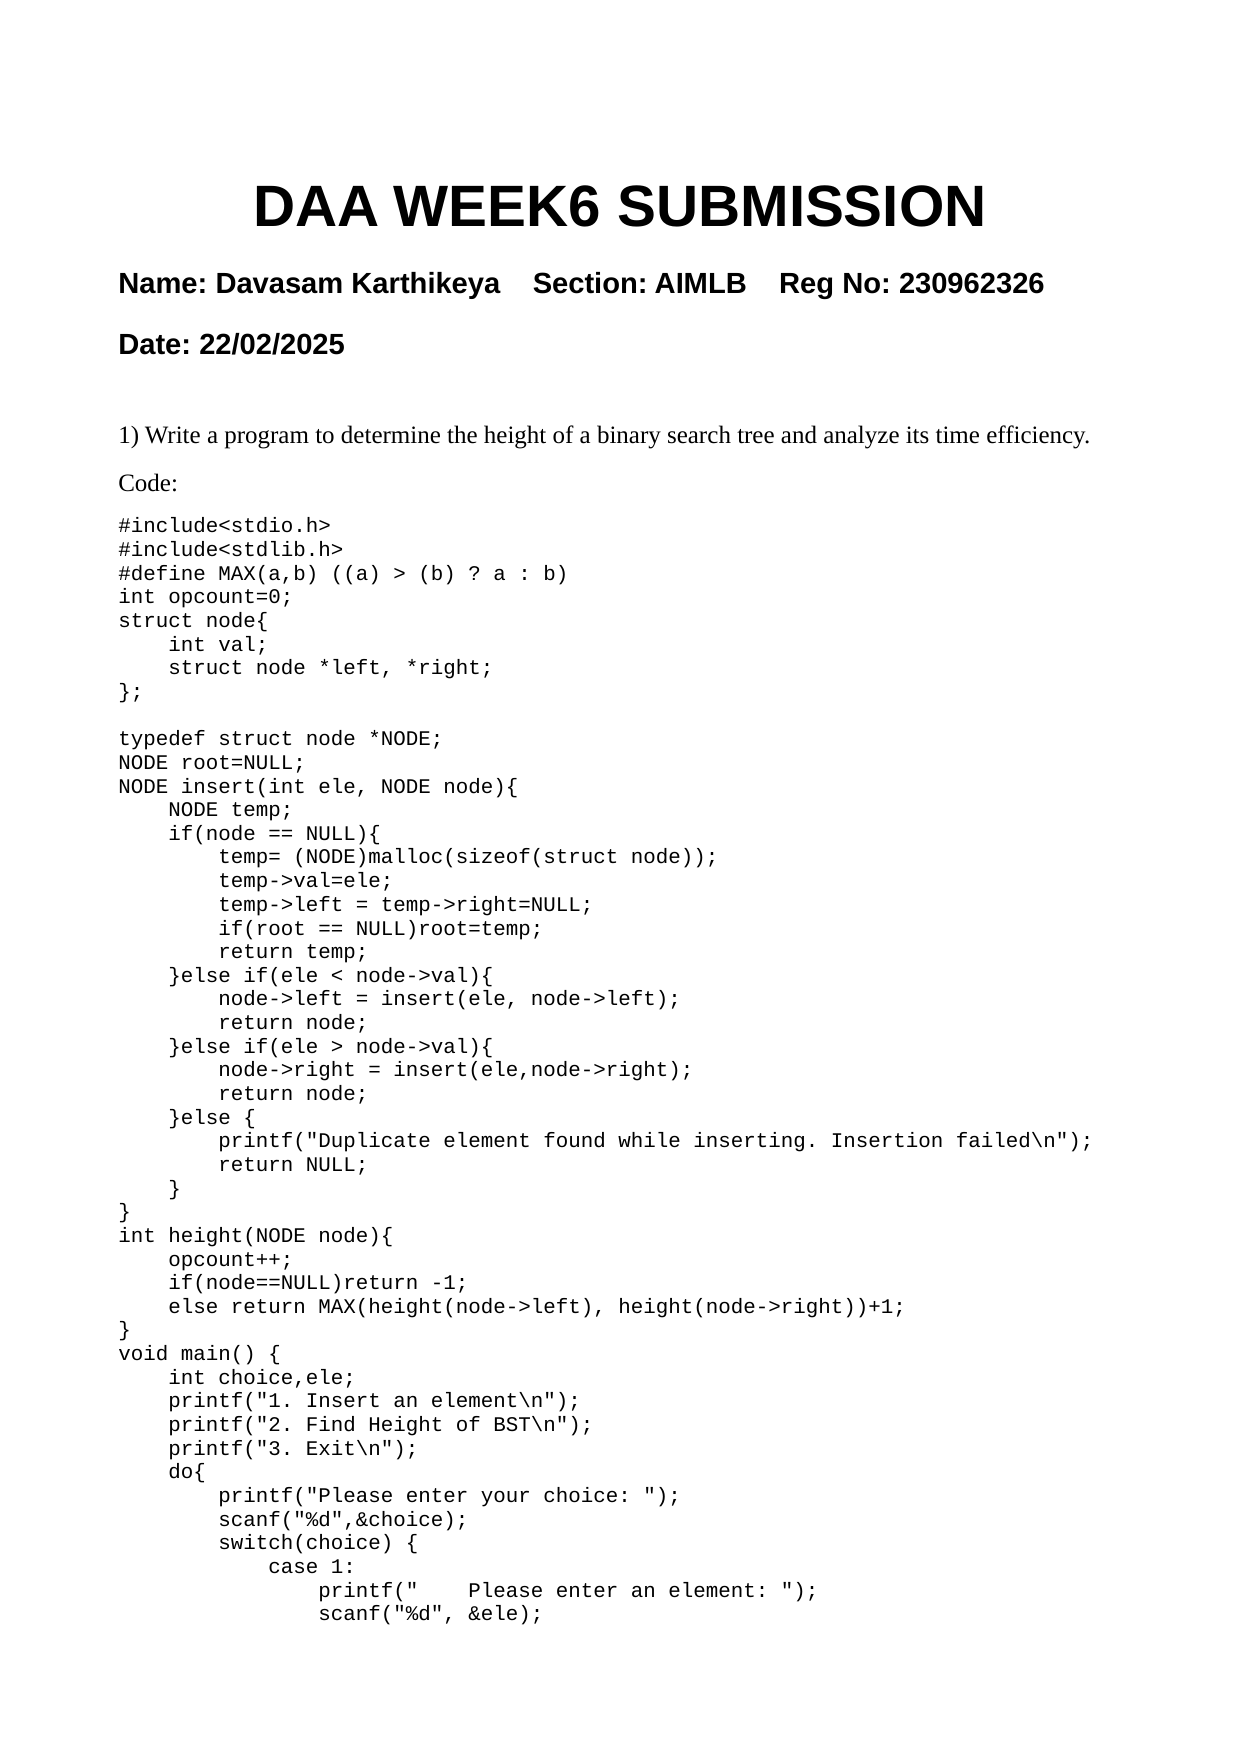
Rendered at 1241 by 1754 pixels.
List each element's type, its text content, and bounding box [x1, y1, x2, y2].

text #include<stdio.h> [118, 516, 1122, 539]
text return NULL; [118, 1154, 1122, 1178]
text switch(choice) { [118, 1532, 1122, 1556]
text do{ [118, 1461, 1122, 1485]
text void main() { [118, 1343, 1122, 1367]
text }; [118, 681, 1122, 705]
text return temp; [118, 941, 1122, 965]
text 1) Write a program to determine the height of a binary search tree and analyze its time efficiency. [118, 420, 1122, 449]
text int height(NODE node){ [118, 1225, 1122, 1248]
title DAA WEEK6 SUBMISSION [118, 172, 1122, 239]
text } [118, 1201, 1122, 1225]
text opcount++; [118, 1248, 1122, 1272]
text scanf("%d",&choice); [118, 1509, 1122, 1532]
text node->right = insert(ele,node->right); [118, 1059, 1122, 1083]
text printf("Please enter your choice: "); [118, 1485, 1122, 1509]
text NODE insert(int ele, NODE node){ [118, 776, 1122, 799]
text #include<stdlib.h> [118, 539, 1122, 563]
text int val; [118, 634, 1122, 657]
text return node; [118, 1012, 1122, 1036]
text printf("2. Find Height of BST\n"); [118, 1414, 1122, 1438]
text printf("Duplicate element found while inserting. Insertion failed\n"); [118, 1130, 1122, 1154]
text temp->val=ele; [118, 870, 1122, 894]
subtitle Name: Davasam Karthikeya Section: AIMLB Reg No: 230962326 [118, 266, 1122, 299]
text } [118, 1319, 1122, 1343]
text temp= (NODE)malloc(sizeof(struct node)); [118, 847, 1122, 870]
text } [118, 1178, 1122, 1201]
text if(node == NULL){ [118, 823, 1122, 847]
text if(root == NULL)root=temp; [118, 917, 1122, 941]
text printf("3. Exit\n"); [118, 1438, 1122, 1461]
text case 1: [118, 1556, 1122, 1579]
text }else if(ele > node->val){ [118, 1036, 1122, 1059]
text scanf("%d", &ele); [118, 1603, 1122, 1627]
text else return MAX(height(node->left), height(node->right))+1; [118, 1296, 1122, 1319]
text struct node{ [118, 610, 1122, 634]
text int opcount=0; [118, 586, 1122, 610]
text struct node *left, *right; [118, 657, 1122, 681]
text #define MAX(a,b) ((a) > (b) ? a : b) [118, 563, 1122, 586]
text temp->left = temp->right=NULL; [118, 894, 1122, 917]
text NODE root=NULL; [118, 752, 1122, 776]
text }else { [118, 1107, 1122, 1130]
text }else if(ele < node->val){ [118, 965, 1122, 988]
text int choice,ele; [118, 1367, 1122, 1390]
text printf(" Please enter an element: "); [118, 1579, 1122, 1603]
text if(node==NULL)return -1; [118, 1272, 1122, 1296]
text NODE temp; [118, 799, 1122, 823]
text typedef struct node *NODE; [118, 728, 1122, 752]
text node->left = insert(ele, node->left); [118, 988, 1122, 1012]
text return node; [118, 1083, 1122, 1107]
text Code: [118, 468, 1122, 497]
text printf("1. Insert an element\n"); [118, 1390, 1122, 1414]
subtitle Date: 22/02/2025 [118, 327, 1122, 360]
